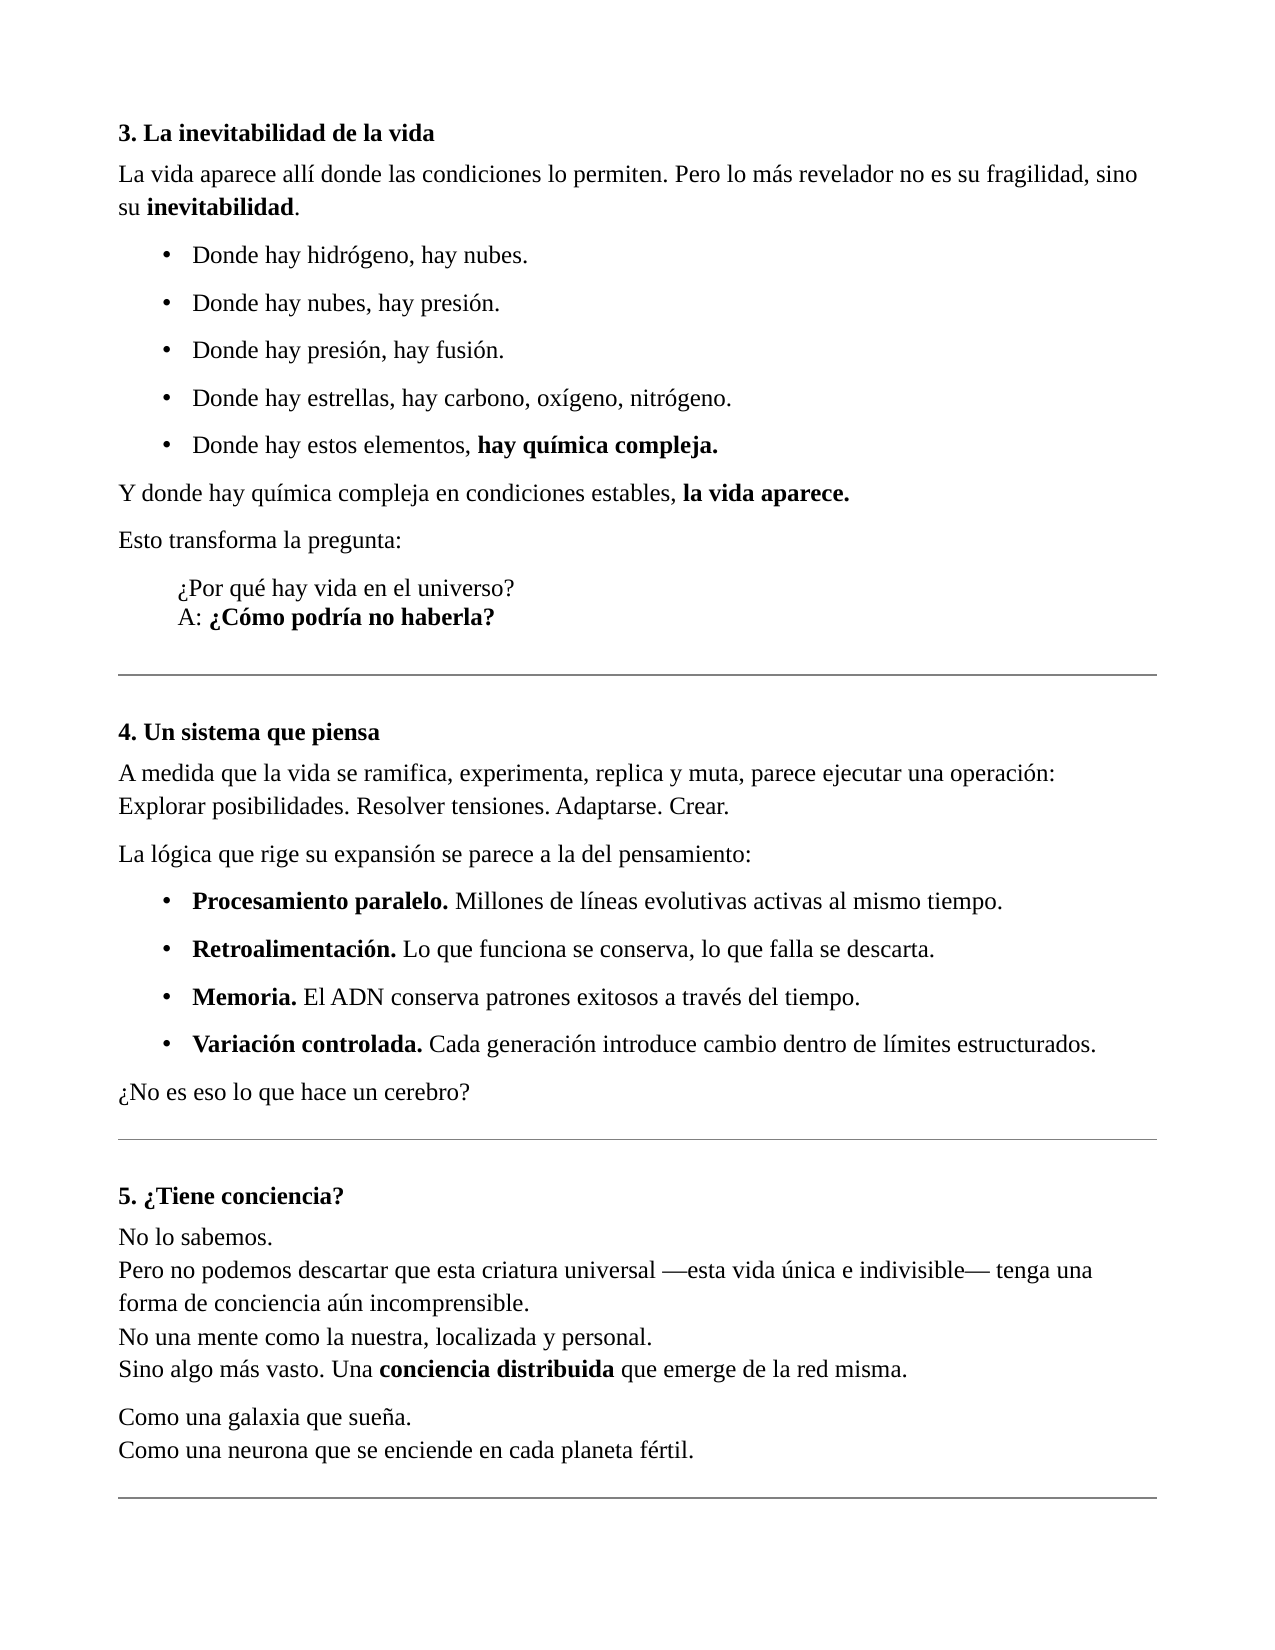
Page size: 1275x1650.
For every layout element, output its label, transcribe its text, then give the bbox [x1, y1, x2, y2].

text ¿No es eso lo que hace un cerebro? [118, 1077, 1157, 1106]
list Donde hay hidrógeno, hay nubes. [162, 240, 1157, 269]
list Donde hay nubes, hay presión. [162, 288, 1157, 316]
subtitle 3. La inevitabilidad de la vida [118, 118, 1157, 147]
subtitle 4. Un sistema que piensa [118, 717, 1157, 746]
text A medida que la vida se ramifica, experimenta, replica y muta, parece ejecutar una operación: Explorar posibilidades. Resolver tensiones. Adaptarse. Crear. [118, 758, 1157, 820]
list Donde hay presión, hay fusión. [162, 335, 1157, 364]
list Memoria. El ADN conserva patrones exitosos a través del tiempo. [162, 982, 1157, 1010]
text La vida aparece allí donde las condiciones lo permiten. Pero lo más revelador no es su fragilidad, sino su inevitabilidad. [118, 159, 1157, 221]
text Y donde hay química compleja en condiciones estables, la vida aparece. [118, 478, 1157, 507]
text Como una galaxia que sueña. Como una neurona que se enciende en cada planeta fértil. [118, 1402, 1157, 1464]
list Procesamiento paralelo. Millones de líneas evolutivas activas al mismo tiempo. [162, 886, 1157, 915]
list Retroalimentación. Lo que funciona se conserva, lo que falla se descarta. [162, 934, 1157, 963]
list Variación controlada. Cada generación introduce cambio dentro de límites estructurados. [162, 1029, 1157, 1058]
text La lógica que rige su expansión se parece a la del pensamiento: [118, 839, 1157, 868]
subtitle 5. ¿Tiene conciencia? [118, 1181, 1157, 1210]
list Donde hay estrellas, hay carbono, oxígeno, nitrógeno. [162, 383, 1157, 412]
text No lo sabemos. Pero no podemos descartar que esta criatura universal —esta vida única e indivisible— tenga una forma de conciencia aún incomprensible. No una mente como la nuestra, localizada y personal. Sino algo más vasto. Una conciencia distribuida que emerge de la red misma. [118, 1222, 1157, 1383]
list Donde hay estos elementos, hay química compleja. [162, 430, 1157, 459]
text ¿Por qué hay vida en el universo? A: ¿Cómo podría no haberla? [177, 573, 1098, 631]
text Esto transforma la pregunta: [118, 526, 1157, 554]
